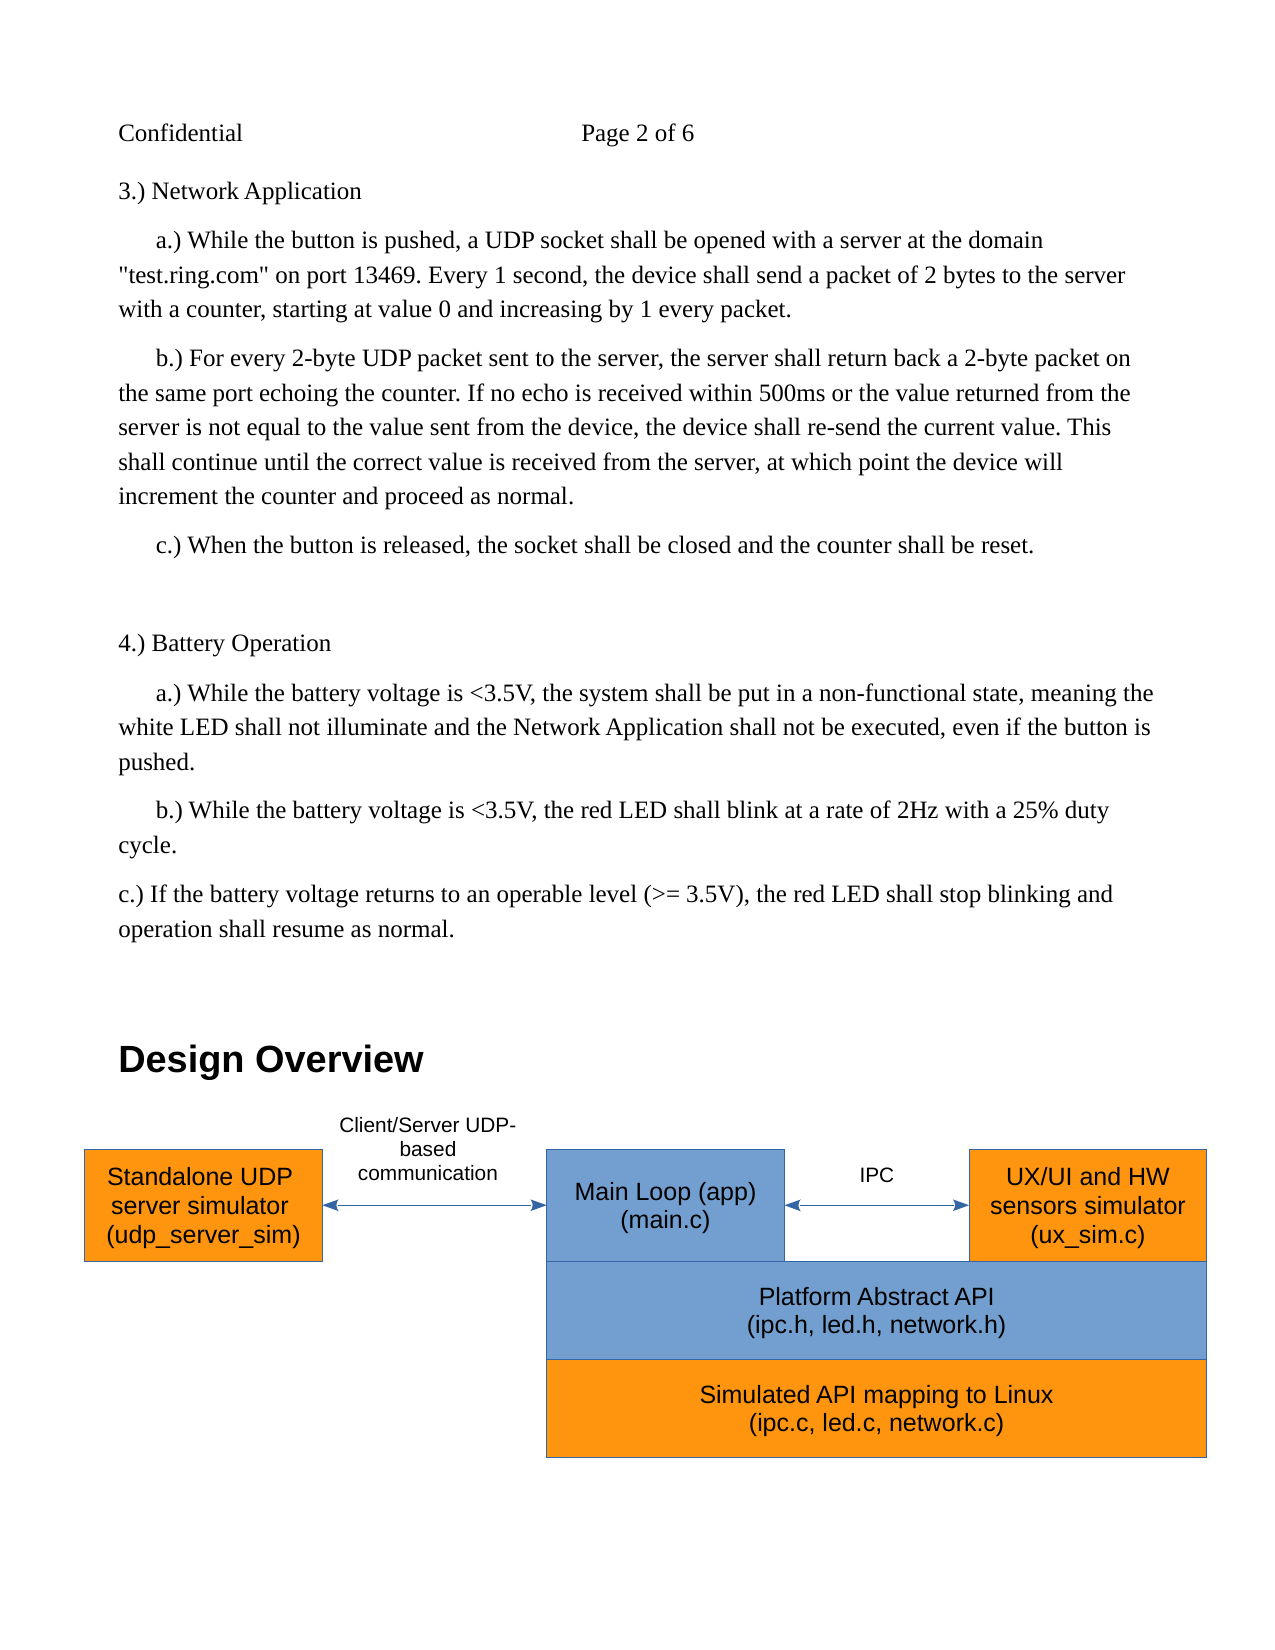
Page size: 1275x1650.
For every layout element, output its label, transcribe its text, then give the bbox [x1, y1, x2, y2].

text c.) When the button is released, the socket shall be closed and the counter shall be reset. [118, 530, 1157, 559]
text c.) If the battery voltage returns to an operable level (>= 3.5V), the red LED shall stop blinking and operation shall resume as normal. [118, 879, 1157, 942]
text b.) While the battery voltage is <3.5V, the red LED shall blink at a rate of 2Hz with a 25% duty cycle. [118, 796, 1157, 859]
subtitle Design Overview [118, 1037, 1157, 1080]
text a.) While the battery voltage is <3.5V, the system shall be put in a non-functional state, meaning the white LED shall not illuminate and the Network Application shall not be executed, even if the button is pushed. [118, 678, 1157, 775]
text a.) While the button is pushed, a UDP socket shall be opened with a server at the domain "test.ring.com" on port 13469. Every 1 second, the device shall send a packet of 2 bytes to the server with a counter, starting at value 0 and increasing by 1 every packet. [118, 225, 1157, 323]
text b.) For every 2-byte UDP packet sent to the server, the server shall return back a 2-byte packet on the same port echoing the counter. If no echo is received within 500ms or the value returned from the server is not equal to the value sent from the device, the device shall re-send the current value. This shall continue until the correct value is received from the server, at which point the device will increment the counter and proceed as normal. [118, 343, 1157, 510]
text 3.) Network Application [118, 176, 1157, 205]
text 4.) Battery Operation [118, 628, 1157, 657]
